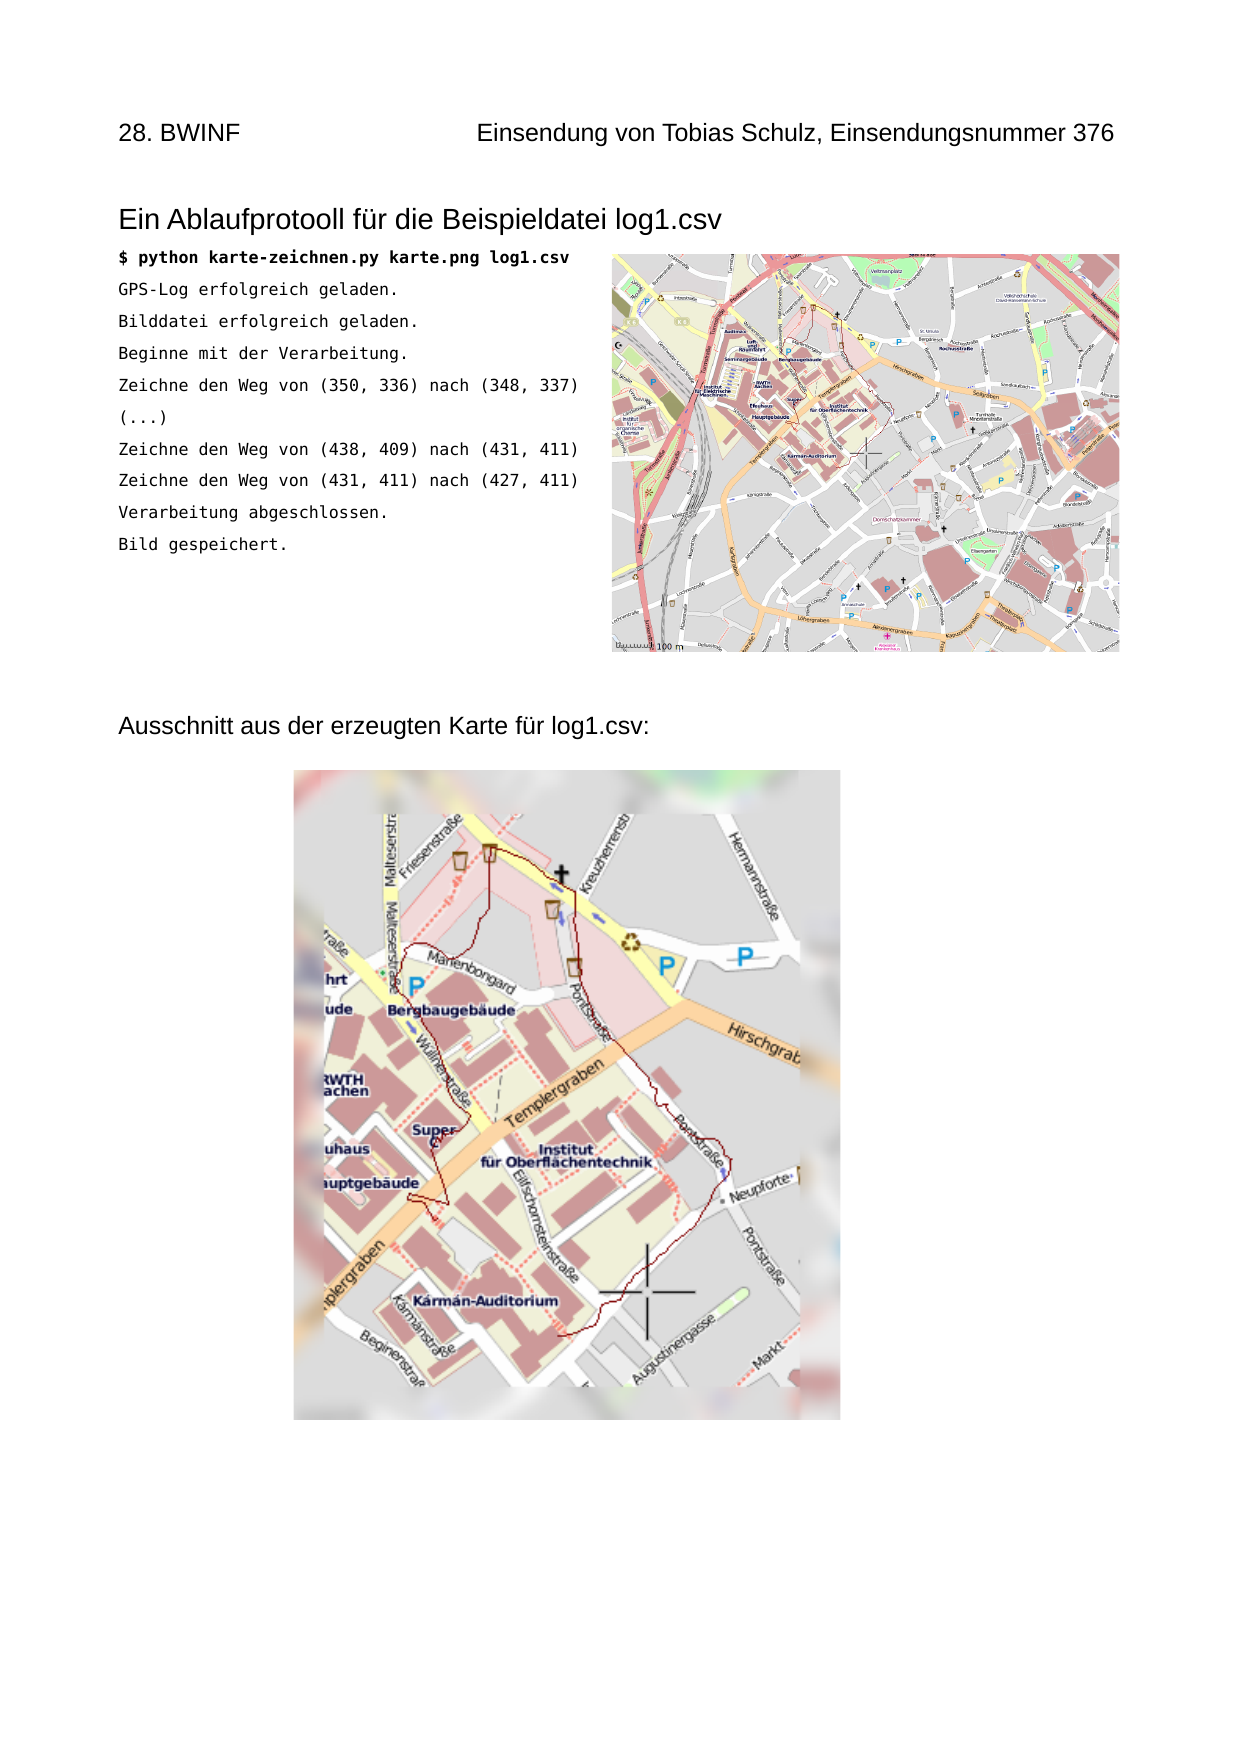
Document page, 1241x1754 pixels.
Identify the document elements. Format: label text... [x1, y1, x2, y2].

text Zeichne den Weg von (350, 336) nach (348, 337) [118, 376, 611, 395]
text (...) [118, 407, 611, 427]
picture [293, 770, 841, 1420]
text Bild gespeichert. [118, 535, 611, 554]
text Zeichne den Weg von (438, 409) nach (431, 411) [118, 439, 611, 459]
text Beginne mit der Verarbeitung. [118, 344, 611, 363]
text $ python karte-zeichnen.py karte.png log1.csv [118, 248, 1122, 267]
subtitle Ein Ablaufprotooll für die Beispieldatei log1.csv [118, 202, 1122, 236]
text Verarbeitung abgeschlossen. [118, 503, 611, 522]
picture [611, 254, 1120, 652]
text GPS-Log erfolgreich geladen. [118, 280, 611, 299]
text Zeichne den Weg von (431, 411) nach (427, 411) [118, 471, 611, 491]
text Bilddatei erfolgreich geladen. [118, 312, 611, 331]
text Ausschnitt aus der erzeugten Karte für log1.csv: [118, 711, 1122, 739]
